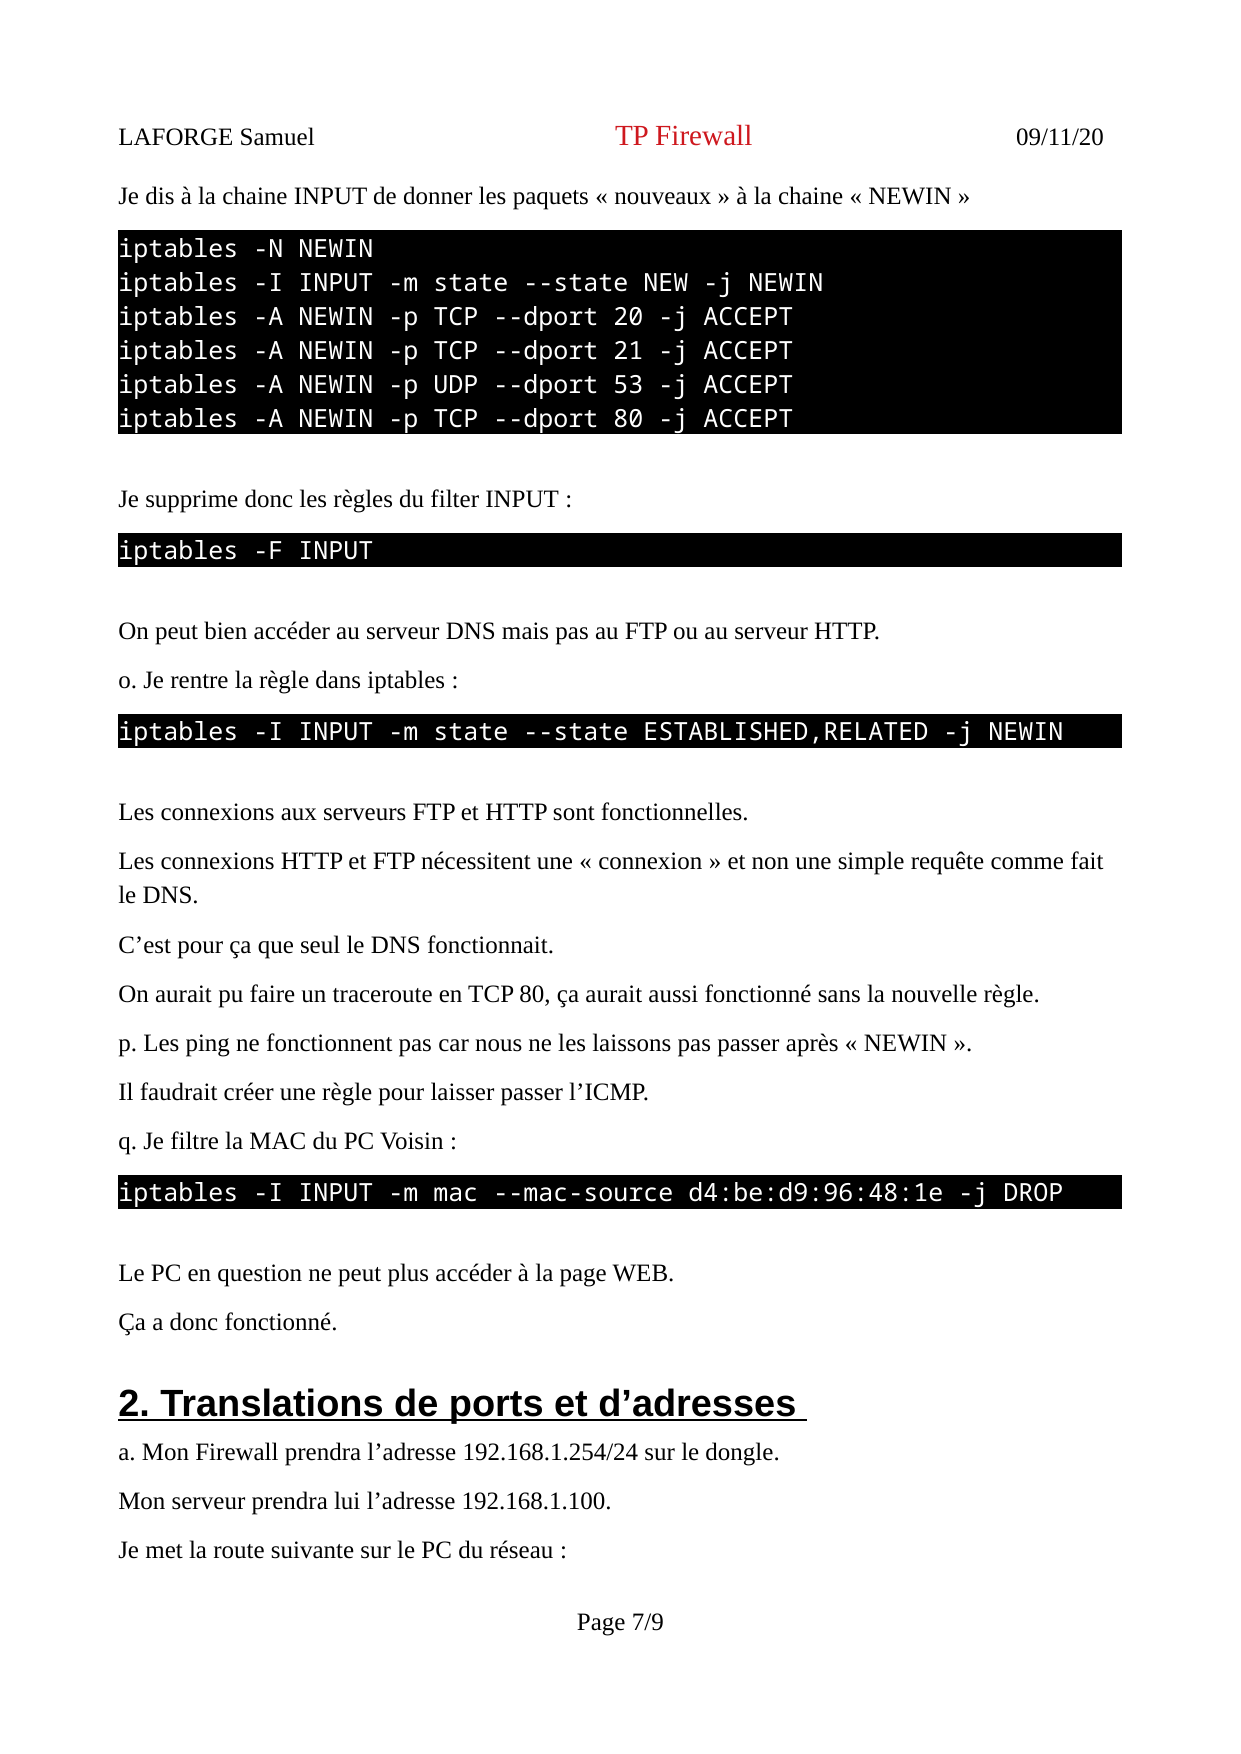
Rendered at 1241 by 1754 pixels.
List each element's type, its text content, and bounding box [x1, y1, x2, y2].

text iptables -A NEWIN -p TCP --dport 80 -j ACCEPT [118, 401, 1122, 434]
text Il faudrait créer une règle pour laisser passer l’ICMP. [118, 1077, 1122, 1106]
text iptables -F INPUT [118, 533, 1122, 567]
text Je supprime donc les règles du filter INPUT : [118, 484, 1122, 512]
text C’est pour ça que seul le DNS fonctionnait. [118, 930, 1122, 958]
text o. Je rentre la règle dans iptables : [118, 665, 1122, 694]
text iptables -N NEWIN [118, 230, 1122, 264]
text Les connexions HTTP et FTP nécessitent une « connexion » et non une simple requête comme fait le DNS. [118, 846, 1122, 909]
text Mon serveur prendra lui l’adresse 192.168.1.100. [118, 1486, 1122, 1515]
text iptables -I INPUT -m state --state NEW -j NEWIN [118, 264, 1122, 298]
text p. Les ping ne fonctionnent pas car nous ne les laissons pas passer après « NEWIN ». [118, 1028, 1122, 1057]
text On peut bien accéder au serveur DNS mais pas au FTP ou au serveur HTTP. [118, 616, 1122, 644]
text On aurait pu faire un traceroute en TCP 80, ça aurait aussi fonctionné sans la nouvelle règle. [118, 979, 1122, 1007]
text Je met la route suivante sur le PC du réseau : [118, 1536, 1122, 1564]
text q. Je filtre la MAC du PC Voisin : [118, 1126, 1122, 1155]
text iptables -A NEWIN -p TCP --dport 21 -j ACCEPT [118, 332, 1122, 366]
text Le PC en question ne peut plus accéder à la page WEB. [118, 1258, 1122, 1287]
subtitle 2. Translations de ports et d’adresses [118, 1381, 1122, 1425]
text Les connexions aux serveurs FTP et HTTP sont fonctionnelles. [118, 797, 1122, 826]
text iptables -A NEWIN -p TCP --dport 20 -j ACCEPT [118, 298, 1122, 332]
text Ça a donc fonctionné. [118, 1307, 1122, 1336]
text Je dis à la chaine INPUT de donner les paquets « nouveaux » à la chaine « NEWIN » [118, 181, 1122, 210]
text iptables -A NEWIN -p UDP --dport 53 -j ACCEPT [118, 366, 1122, 401]
text a. Mon Firewall prendra l’adresse 192.168.1.254/24 sur le dongle. [118, 1437, 1122, 1466]
text iptables -I INPUT -m mac --mac-source d4:be:d9:96:48:1e -j DROP [118, 1175, 1122, 1209]
text iptables -I INPUT -m state --state ESTABLISHED,RELATED -j NEWIN [118, 714, 1122, 748]
